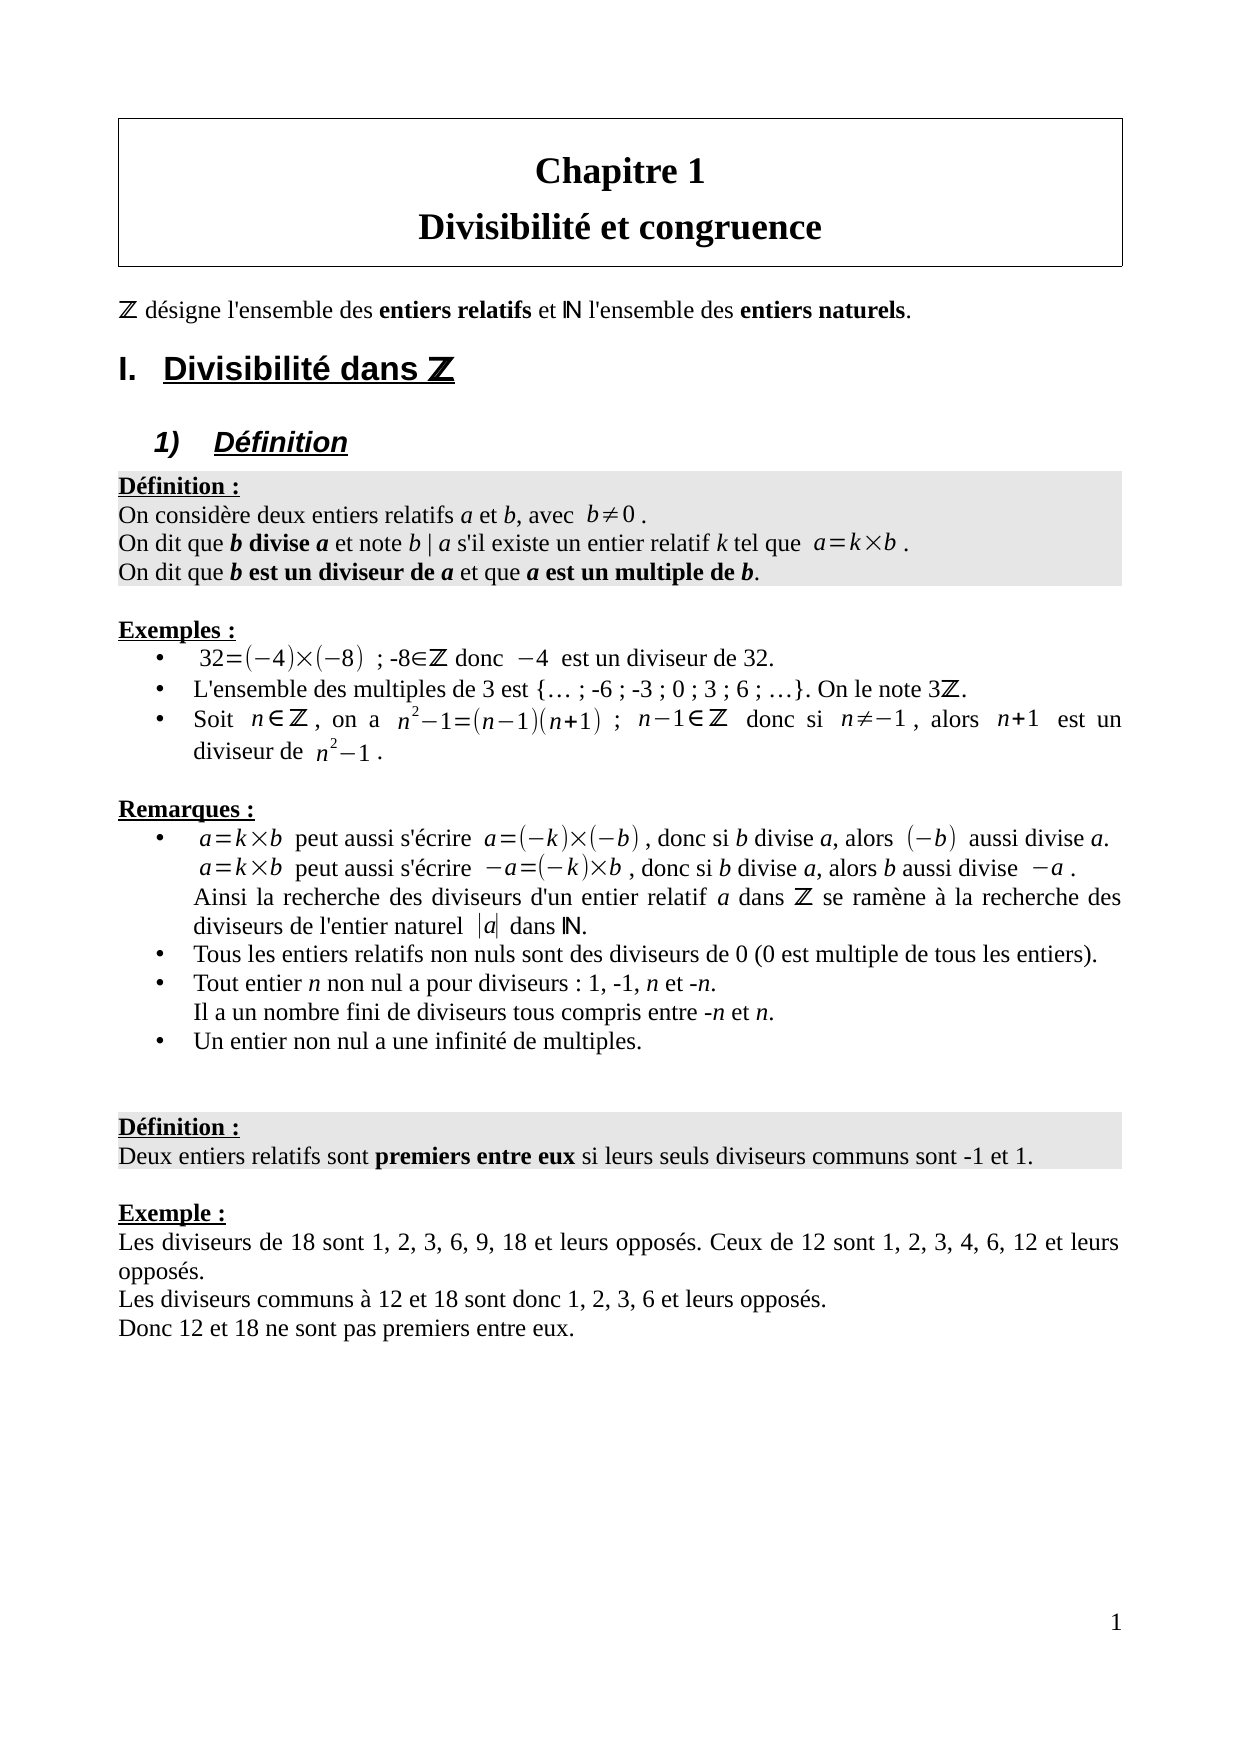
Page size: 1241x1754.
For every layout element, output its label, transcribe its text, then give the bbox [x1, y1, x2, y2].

list peut aussi s'écrire , donc si b divise a, alors aussi divise a. [156, 823, 1122, 853]
text Exemples : [118, 615, 1122, 643]
subtitle Définition [153, 425, 1122, 458]
text Remarques : [118, 794, 1122, 823]
text Les diviseurs communs à 12 et 18 sont donc 1, 2, 3, 6 et leurs opposés. [118, 1284, 1122, 1313]
list ; -8∈ℤ donc est un diviseur de 32. [156, 643, 1122, 674]
text Définition : [118, 1112, 1122, 1141]
text Deux entiers relatifs sont premiers entre eux si leurs seuls diviseurs communs sont -1 et 1. [118, 1141, 1122, 1169]
list Tout entier n non nul a pour diviseurs : 1, -1, n et -n. [156, 968, 1122, 997]
text On considère deux entiers relatifs a et b, avec . [118, 500, 1122, 528]
table_header Chapitre 1 Divisibilité et congruence [119, 119, 1122, 266]
subtitle Divisibilité dans ℤ [118, 348, 1122, 387]
list Ainsi la recherche des diviseurs d'un entier relatif a dans ℤ se ramène à la recherche des diviseurs de l'entier naturel dans ℕ. [156, 882, 1122, 939]
text Définition : [118, 471, 1122, 500]
text Les diviseurs de 18 sont 1, 2, 3, 6, 9, 18 et leurs opposés. Ceux de 12 sont 1, 2, 3, 4, 6, 12 et leurs opposés. [118, 1227, 1122, 1284]
text On dit que b est un diviseur de a et que a est un multiple de b. [118, 557, 1122, 586]
list Soit , on a ; donc si , alors est un diviseur de . [156, 702, 1122, 766]
list Un entier non nul a une infinité de multiples. [156, 1026, 1122, 1054]
text On dit que b divise a et note b | a s'il existe un entier relatif k tel que . [118, 528, 1122, 557]
text ℤ désigne l'ensemble des entiers relatifs et ℕ l'ensemble des entiers naturels. [118, 295, 1122, 323]
text Exemple : [118, 1198, 1122, 1227]
list L'ensemble des multiples de 3 est {… ; -6 ; -3 ; 0 ; 3 ; 6 ; …}. On le note 3ℤ. [156, 674, 1122, 702]
list Tous les entiers relatifs non nuls sont des diviseurs de 0 (0 est multiple de tous les entiers). [156, 939, 1122, 968]
list peut aussi s'écrire , donc si b divise a, alors b aussi divise . [156, 853, 1122, 882]
text Donc 12 et 18 ne sont pas premiers entre eux. [118, 1313, 1122, 1342]
list Il a un nombre fini de diviseurs tous compris entre -n et n. [156, 997, 1122, 1026]
